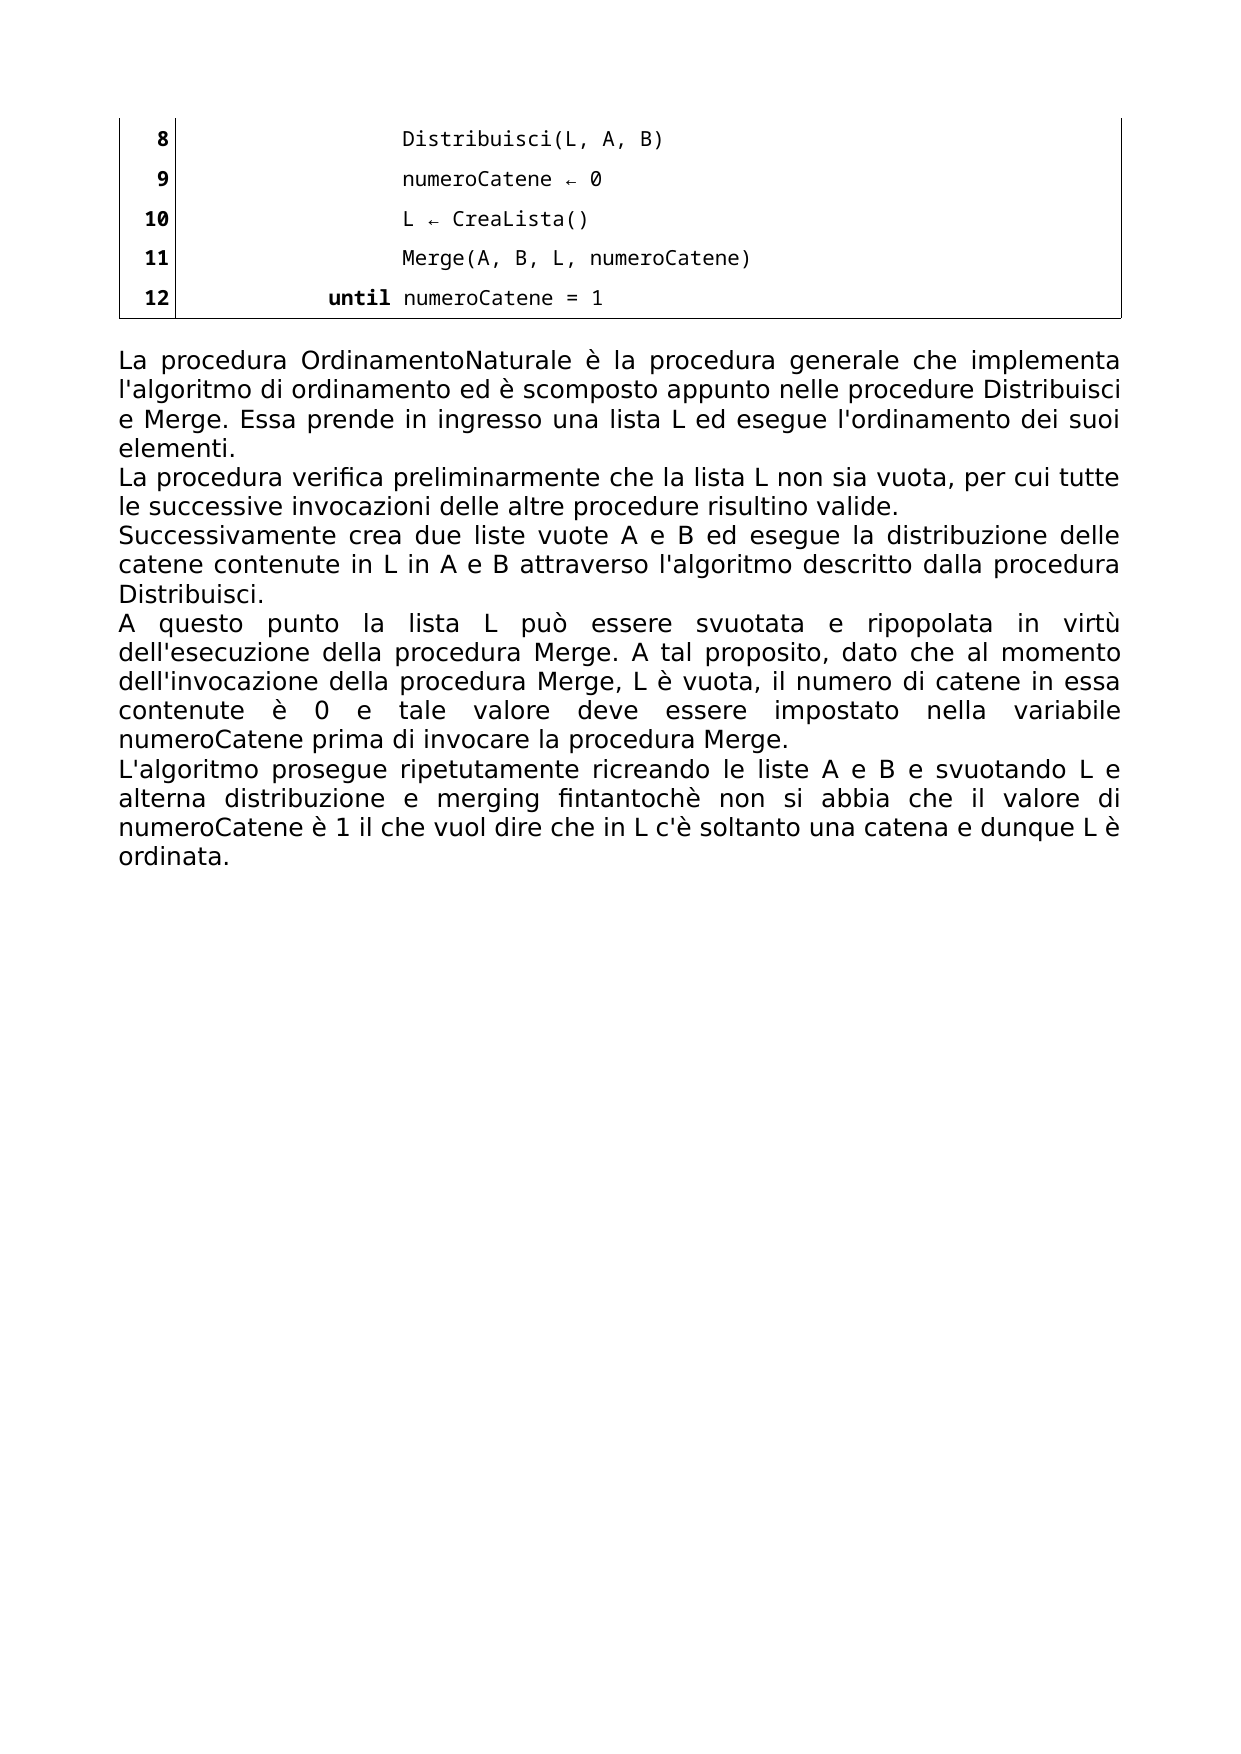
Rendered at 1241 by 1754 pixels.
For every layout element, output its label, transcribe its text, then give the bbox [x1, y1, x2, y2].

table_cell L ← CreaLista() [176, 198, 1121, 238]
text La procedura verifica preliminarmente che la lista L non sia vuota, per cui tutte le successive invocazioni delle altre procedure risultino valide. [118, 463, 1122, 521]
table_cell until numeroCatene = 1 [176, 278, 1121, 318]
table_cell numeroCatene ← 0 [176, 158, 1121, 198]
text Successivamente crea due liste vuote A e B ed esegue la distribuzione delle catene contenute in L in A e B attraverso l'algoritmo descritto dalla procedura Distribuisci. [118, 521, 1122, 609]
table_cell Merge(A, B, L, numeroCatene) [176, 238, 1121, 278]
text L'algoritmo prosegue ripetutamente ricreando le liste A e B e svuotando L e alterna distribuzione e merging fintantochè non si abbia che il valore di numeroCatene è 1 il che vuol dire che in L c'è soltanto una catena e dunque L è ordinata. [118, 755, 1122, 871]
table_cell 9 [120, 158, 175, 198]
table_cell 11 [120, 238, 175, 278]
table_cell 10 [120, 198, 175, 238]
table_cell 12 [120, 278, 175, 318]
text A questo punto la lista L può essere svuotata e ripopolata in virtù dell'esecuzione della procedura Merge. A tal proposito, dato che al momento dell'invocazione della procedura Merge, L è vuota, il numero di catene in essa contenute è 0 e tale valore deve essere impostato nella variabile numeroCatene prima di invocare la procedura Merge. [118, 609, 1122, 755]
text La procedura OrdinamentoNaturale è la procedura generale che implementa l'algoritmo di ordinamento ed è scomposto appunto nelle procedure Distribuisci e Merge. Essa prende in ingresso una lista L ed esegue l'ordinamento dei suoi elementi. [118, 346, 1122, 463]
table_cell Distribuisci(L, A, B) [176, 118, 1121, 158]
table_cell 8 [120, 118, 175, 158]
